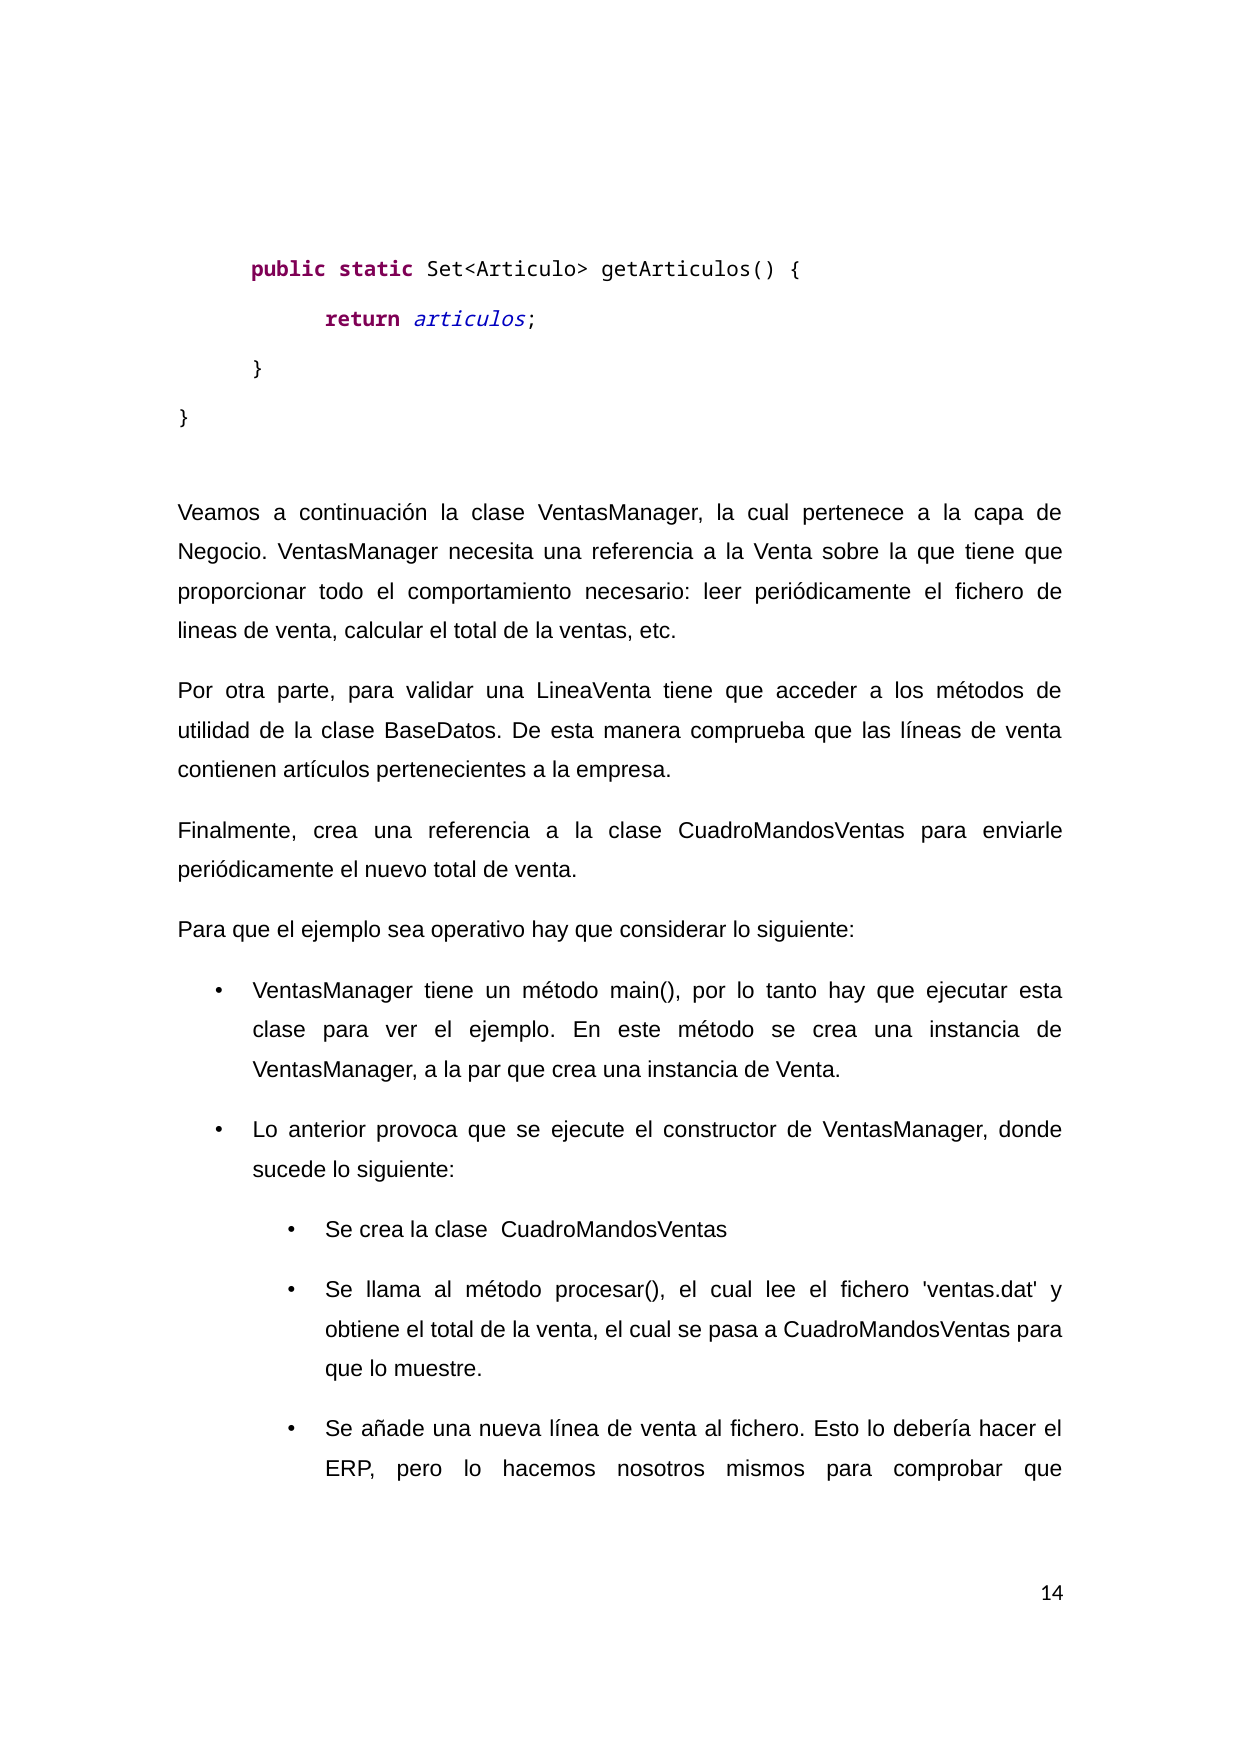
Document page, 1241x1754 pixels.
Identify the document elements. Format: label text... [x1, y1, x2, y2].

text Para que el ejemplo sea operativo hay que considerar lo siguiente: [177, 916, 1063, 943]
list Se añade una nueva línea de venta al fichero. Esto lo debería hacer el ERP, pero lo hacemos nosotros mismos para comprobar que [287, 1415, 1063, 1481]
list VentasManager tiene un método main(), por lo tanto hay que ejecutar esta clase para ver el ejemplo. En este método se crea una instancia de VentasManager, a la par que crea una instancia de Venta. [215, 977, 1063, 1082]
list Lo anterior provoca que se ejecute el constructor de VentasManager, donde sucede lo siguiente: [215, 1116, 1063, 1182]
text Veamos a continuación la clase VentasManager, la cual pertenece a la capa de Negocio. VentasManager necesita una referencia a la Venta sobre la que tiene que proporcionar todo el comportamiento necesario: leer periódicamente el fichero de lineas de venta, calcular el total de la ventas, etc. [177, 499, 1063, 643]
text Finalmente, crea una referencia a la clase CuadroMandosVentas para enviarle periódicamente el nuevo total de venta. [177, 817, 1063, 882]
list Se crea la clase CuadroMandosVentas [287, 1216, 1063, 1242]
text public static Set<Articulo> getArticulos() { [177, 254, 1063, 283]
text return articulos; [177, 304, 1063, 332]
text } [177, 402, 1063, 431]
text } [177, 353, 1063, 381]
text Por otra parte, para validar una LineaVenta tiene que acceder a los métodos de utilidad de la clase BaseDatos. De esta manera comprueba que las líneas de venta contienen artículos pertenecientes a la empresa. [177, 677, 1063, 783]
list Se llama al método procesar(), el cual lee el fichero 'ventas.dat' y obtiene el total de la venta, el cual se pasa a CuadroMandosVentas para que lo muestre. [287, 1276, 1063, 1381]
